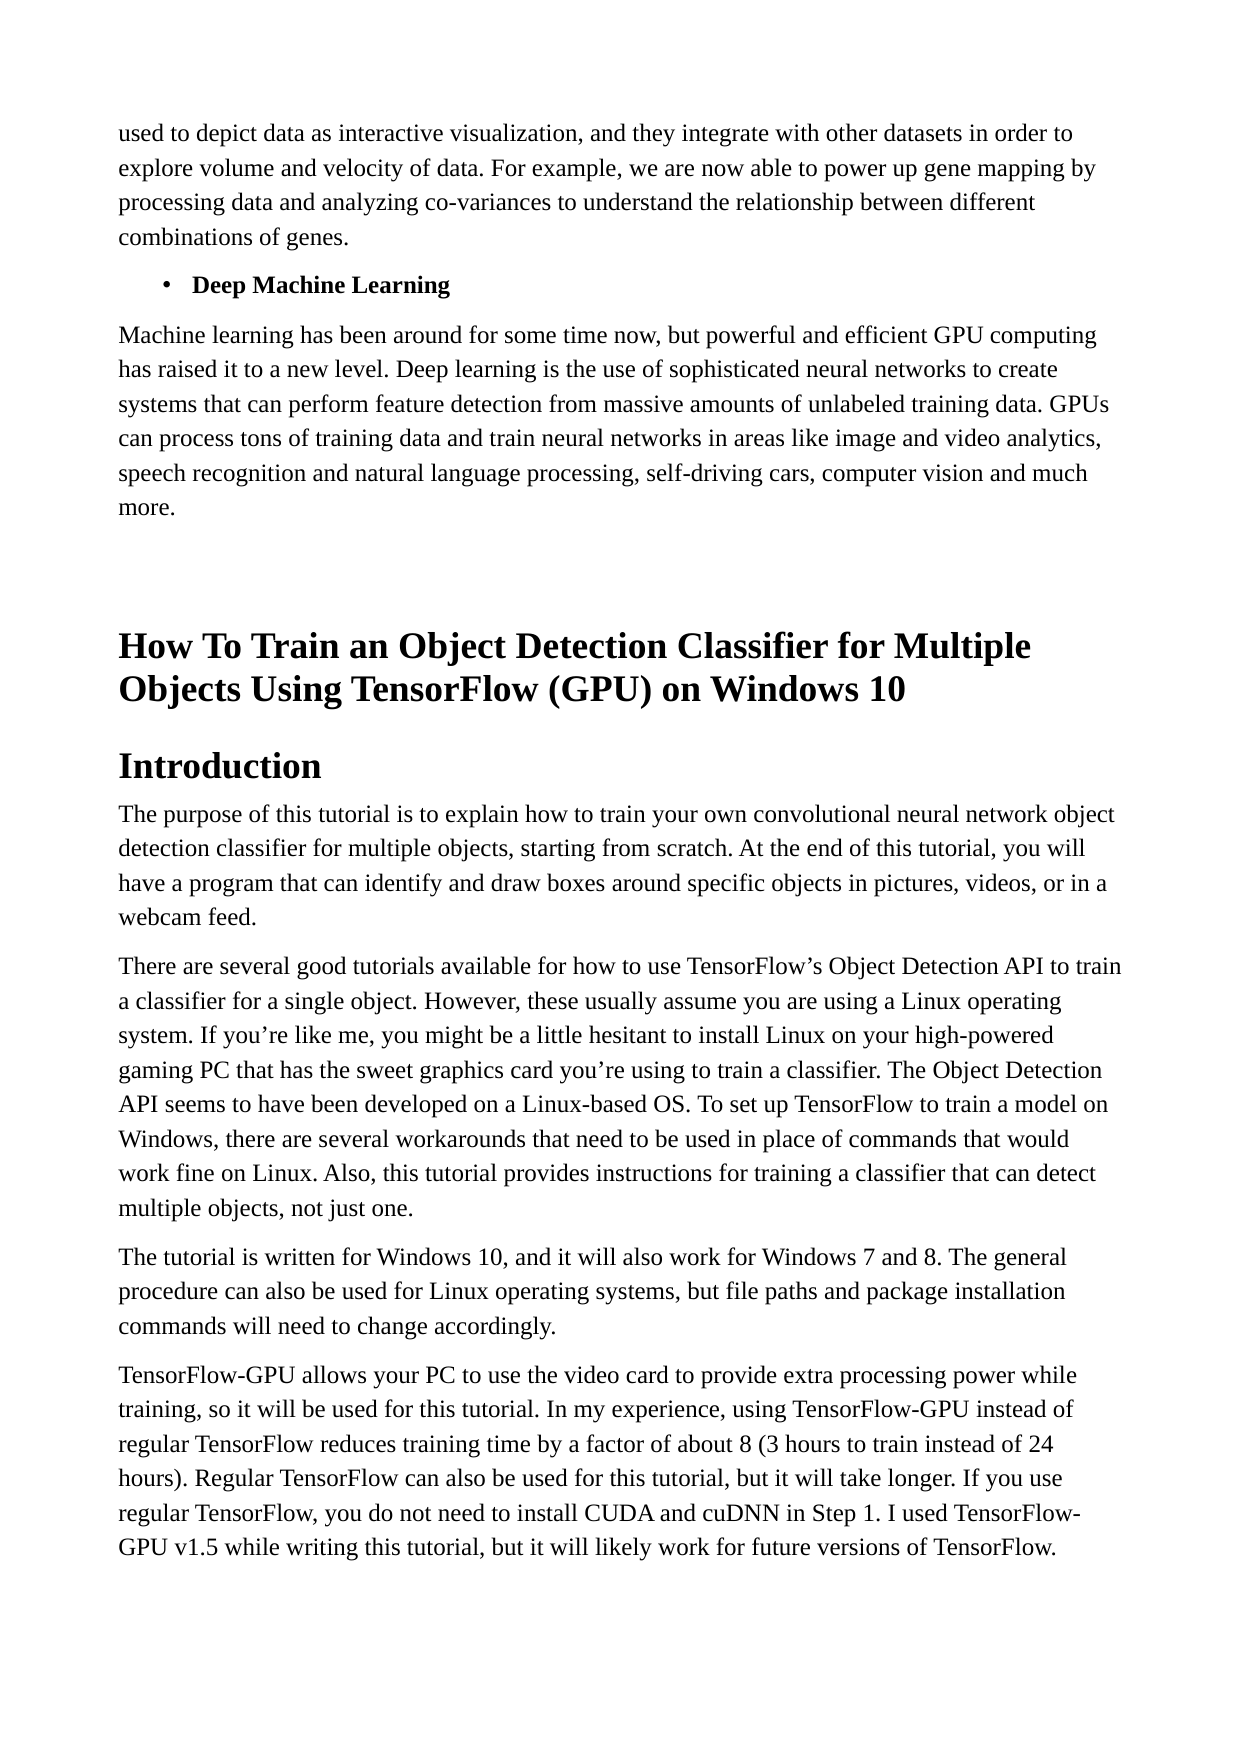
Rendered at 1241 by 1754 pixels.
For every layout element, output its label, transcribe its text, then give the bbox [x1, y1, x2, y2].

subtitle How To Train an Object Detection Classifier for Multiple Objects Using TensorFlow (GPU) on Windows 10 [118, 624, 1122, 710]
text There are several good tutorials available for how to use TensorFlow’s Object Detection API to train a classifier for a single object. However, these usually assume you are using a Linux operating system. If you’re like me, you might be a little hesitant to install Linux on your high-powered gaming PC that has the sweet graphics card you’re using to train a classifier. The Object Detection API seems to have been developed on a Linux-based OS. To set up TensorFlow to train a model on Windows, there are several workarounds that need to be used in place of commands that would work fine on Linux. Also, this tutorial provides instructions for training a classifier that can detect multiple objects, not just one. [118, 951, 1122, 1221]
list Deep Machine Learning [162, 271, 1122, 299]
text The tutorial is written for Windows 10, and it will also work for Windows 7 and 8. The general procedure can also be used for Linux operating systems, but file paths and package installation commands will need to change accordingly. [118, 1242, 1122, 1339]
text used to depict data as interactive visualization, and they integrate with other datasets in order to explore volume and velocity of data. For example, we are now able to power up gene mapping by processing data and analyzing co-variances to understand the relationship between different combinations of genes. [118, 118, 1122, 250]
text The purpose of this tutorial is to explain how to train your own convolutional neural network object detection classifier for multiple objects, starting from scratch. At the end of this tutorial, you will have a program that can identify and draw boxes around specific objects in pictures, videos, or in a webcam feed. [118, 799, 1122, 931]
text Machine learning has been around for some time now, but powerful and efficient GPU computing has raised it to a new level. Deep learning is the use of sophisticated neural networks to create systems that can perform feature detection from massive amounts of unlabeled training data. GPUs can process tons of training data and train neural networks in areas like image and video analytics, speech recognition and natural language processing, self-driving cars, computer vision and much more. [118, 320, 1122, 521]
subtitle Introduction [118, 743, 1122, 786]
text TensorFlow-GPU allows your PC to use the video card to provide extra processing power while training, so it will be used for this tutorial. In my experience, using TensorFlow-GPU instead of regular TensorFlow reduces training time by a factor of about 8 (3 hours to train instead of 24 hours). Regular TensorFlow can also be used for this tutorial, but it will take longer. If you use regular TensorFlow, you do not need to install CUDA and cuDNN in Step 1. I used TensorFlow-GPU v1.5 while writing this tutorial, but it will likely work for future versions of TensorFlow. [118, 1360, 1122, 1561]
